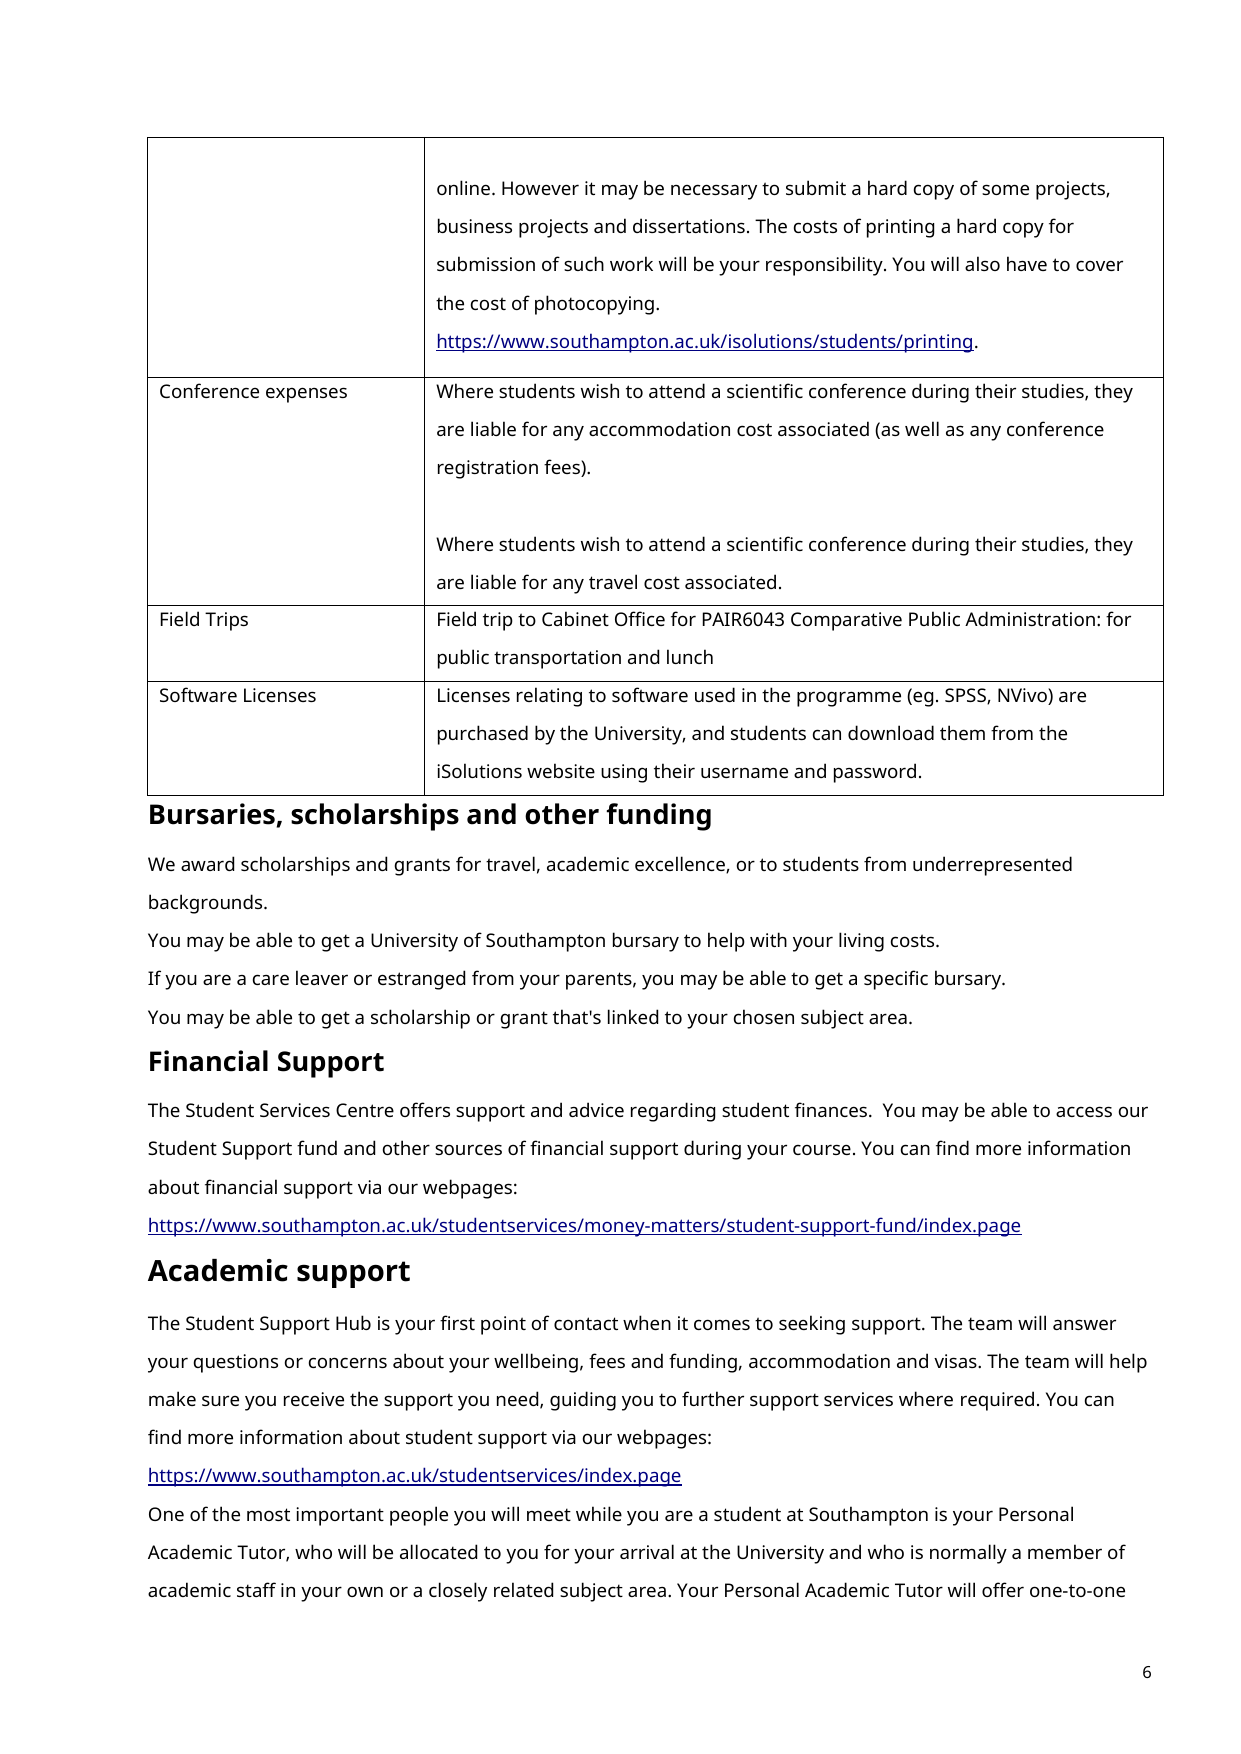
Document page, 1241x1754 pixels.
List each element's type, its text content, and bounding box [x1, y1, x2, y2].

table_cell [148, 138, 424, 377]
text If you are a care leaver or estranged from your parents, you may be able to get a specific bursary. [148, 966, 1152, 991]
subtitle Financial Support [148, 1042, 1152, 1079]
table_cell Field trip to Cabinet Office for PAIR6043 Comparative Public Administration: for public transportation and lunch [425, 606, 1163, 681]
table_cell Field Trips [148, 606, 424, 681]
table_cell Conference expenses [148, 378, 424, 605]
table_cell Software Licenses [148, 682, 424, 795]
subtitle Academic support [148, 1250, 1152, 1290]
subtitle Bursaries, scholarships and other funding [148, 796, 1152, 833]
text We award scholarships and grants for travel, academic excellence, or to students from underrepresented backgrounds. [148, 851, 1152, 915]
text The Student Services Centre offers support and advice regarding student finances. You may be able to access our Student Support fund and other sources of financial support during your course. You can find more information about financial support via our webpages: https://www.southampton.ac.uk/studentservices/money-matters/student-support-fund/index.page [148, 1097, 1152, 1238]
table_cell Licenses relating to software used in the programme (eg. SPSS, NVivo) are purchased by the University, and students can download them from the iSolutions website using their username and password. [425, 682, 1163, 795]
text https://www.southampton.ac.uk/studentservices/index.page [148, 1463, 1152, 1488]
text One of the most important people you will meet while you are a student at Southampton is your Personal Academic Tutor, who will be allocated to you for your arrival at the University and who is normally a member of academic staff in your own or a closely related subject area. Your Personal Academic Tutor will offer one-to-one [148, 1501, 1152, 1603]
table_cell online. However it may be necessary to submit a hard copy of some projects, business projects and dissertations. The costs of printing a hard copy for submission of such work will be your responsibility. You will also have to cover the cost of photocopying. https://www.southampton.ac.uk/isolutions/students/printing. [425, 138, 1163, 377]
text The Student Support Hub is your first point of contact when it comes to seeking support. The team will answer your questions or concerns about your wellbeing, fees and funding, accommodation and visas. The team will help make sure you receive the support you need, guiding you to further support services where required. You can find more information about student support via our webpages: [148, 1310, 1152, 1450]
text You may be able to get a University of Southampton bursary to help with your living costs. [148, 927, 1152, 953]
table_cell Where students wish to attend a scientific conference during their studies, they are liable for any accommodation cost associated (as well as any conference registration fees). Where students wish to attend a scientific conference during their studies, they are liable for any travel cost associated. [425, 378, 1163, 605]
text You may be able to get a scholarship or grant that's linked to your chosen subject area. [148, 1004, 1152, 1029]
